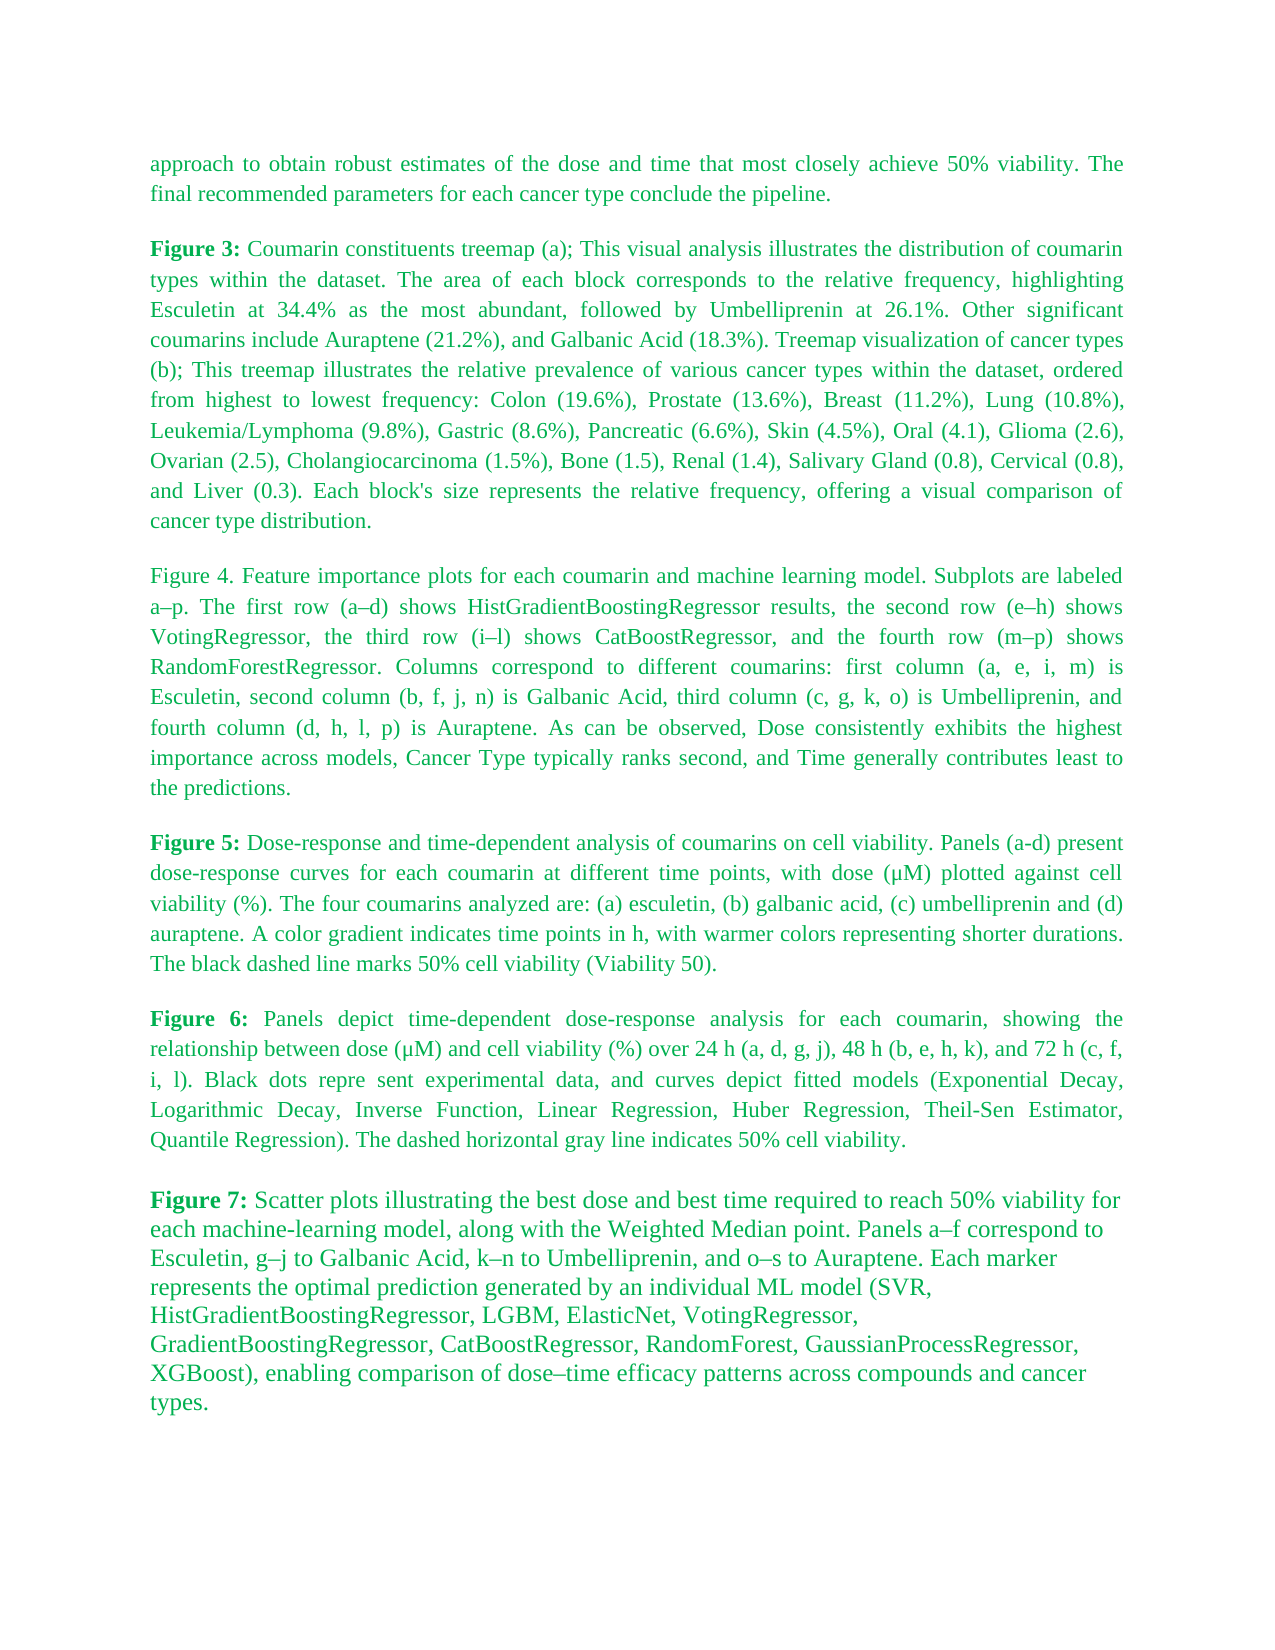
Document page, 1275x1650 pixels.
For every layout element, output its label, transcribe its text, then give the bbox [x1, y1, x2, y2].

text Figure 3: Coumarin constituents treemap (a); This visual analysis illustrates the distribution of coumarin types within the dataset. The area of each block corresponds to the relative frequency, highlighting Esculetin at 34.4% as the most abundant, followed by Umbelliprenin at 26.1%. Other significant coumarins include Auraptene (21.2%), and Galbanic Acid (18.3%). Treemap visualization of cancer types (b); This treemap illustrates the relative prevalence of various cancer types within the dataset, ordered from highest to lowest frequency: Colon (19.6%), Prostate (13.6%), Breast (11.2%), Lung (10.8%), Leukemia/Lymphoma (9.8%), Gastric (8.6%), Pancreatic (6.6%), Skin (4.5%), Oral (4.1), Glioma (2.6), Ovarian (2.5), Cholangiocarcinoma (1.5%), Bone (1.5), Renal (1.4), Salivary Gland (0.8), Cervical (0.8), and Liver (0.3). Each block's size represents the relative frequency, offering a visual comparison of cancer type distribution. [150, 235, 1125, 534]
text Figure 4. Feature importance plots for each coumarin and machine learning model. Subplots are labeled a–p. The first row (a–d) shows HistGradientBoostingRegressor results, the second row (e–h) shows VotingRegressor, the third row (i–l) shows CatBoostRegressor, and the fourth row (m–p) shows RandomForestRegressor. Columns correspond to different coumarins: first column (a, e, i, m) is Esculetin, second column (b, f, j, n) is Galbanic Acid, third column (c, g, k, o) is Umbelliprenin, and fourth column (d, h, l, p) is Auraptene. As can be observed, Dose consistently exhibits the highest importance across models, Cancer Type typically ranks second, and Time generally contributes least to the predictions. [150, 562, 1125, 800]
text Figure 7: Scatter plots illustrating the best dose and best time required to reach 50% viability for each machine-learning model, along with the Weighted Median point. Panels a–f correspond to Esculetin, g–j to Galbanic Acid, k–n to Umbelliprenin, and o–s to Auraptene. Each marker represents the optimal prediction generated by an individual ML model (SVR, HistGradientBoostingRegressor, LGBM, ElasticNet, VotingRegressor, GradientBoostingRegressor, CatBoostRegressor, RandomForest, GaussianProcessRegressor, XGBoost), enabling comparison of dose–time efficacy patterns across compounds and cancer types. [150, 1185, 1125, 1415]
text approach to obtain robust estimates of the dose and time that most closely achieve 50% viability. The final recommended parameters for each cancer type conclude the pipeline. [150, 150, 1125, 207]
text Figure 5: Dose-response and time-dependent analysis of coumarins on cell viability. Panels (a-d) present dose-response curves for each coumarin at different time points, with dose (μM) plotted against cell viability (%). The four coumarins analyzed are: (a) esculetin, (b) galbanic acid, (c) umbelliprenin and (d) auraptene. A color gradient indicates time points in h, with warmer colors representing shorter durations. The black dashed line marks 50% cell viability (Viability 50). [150, 829, 1125, 976]
text Figure 6: Panels depict time-dependent dose-response analysis for each coumarin, showing the relationship between dose (μM) and cell viability (%) over 24 h (a, d, g, j), 48 h (b, e, h, k), and 72 h (c, f, i, l). Black dots repre sent experimental data, and curves depict fitted models (Exponential Decay, Logarithmic Decay, Inverse Function, Linear Regression, Huber Regression, Theil-Sen Estimator, Quantile Regression). The dashed horizontal gray line indicates 50% cell viability. [150, 1005, 1125, 1152]
